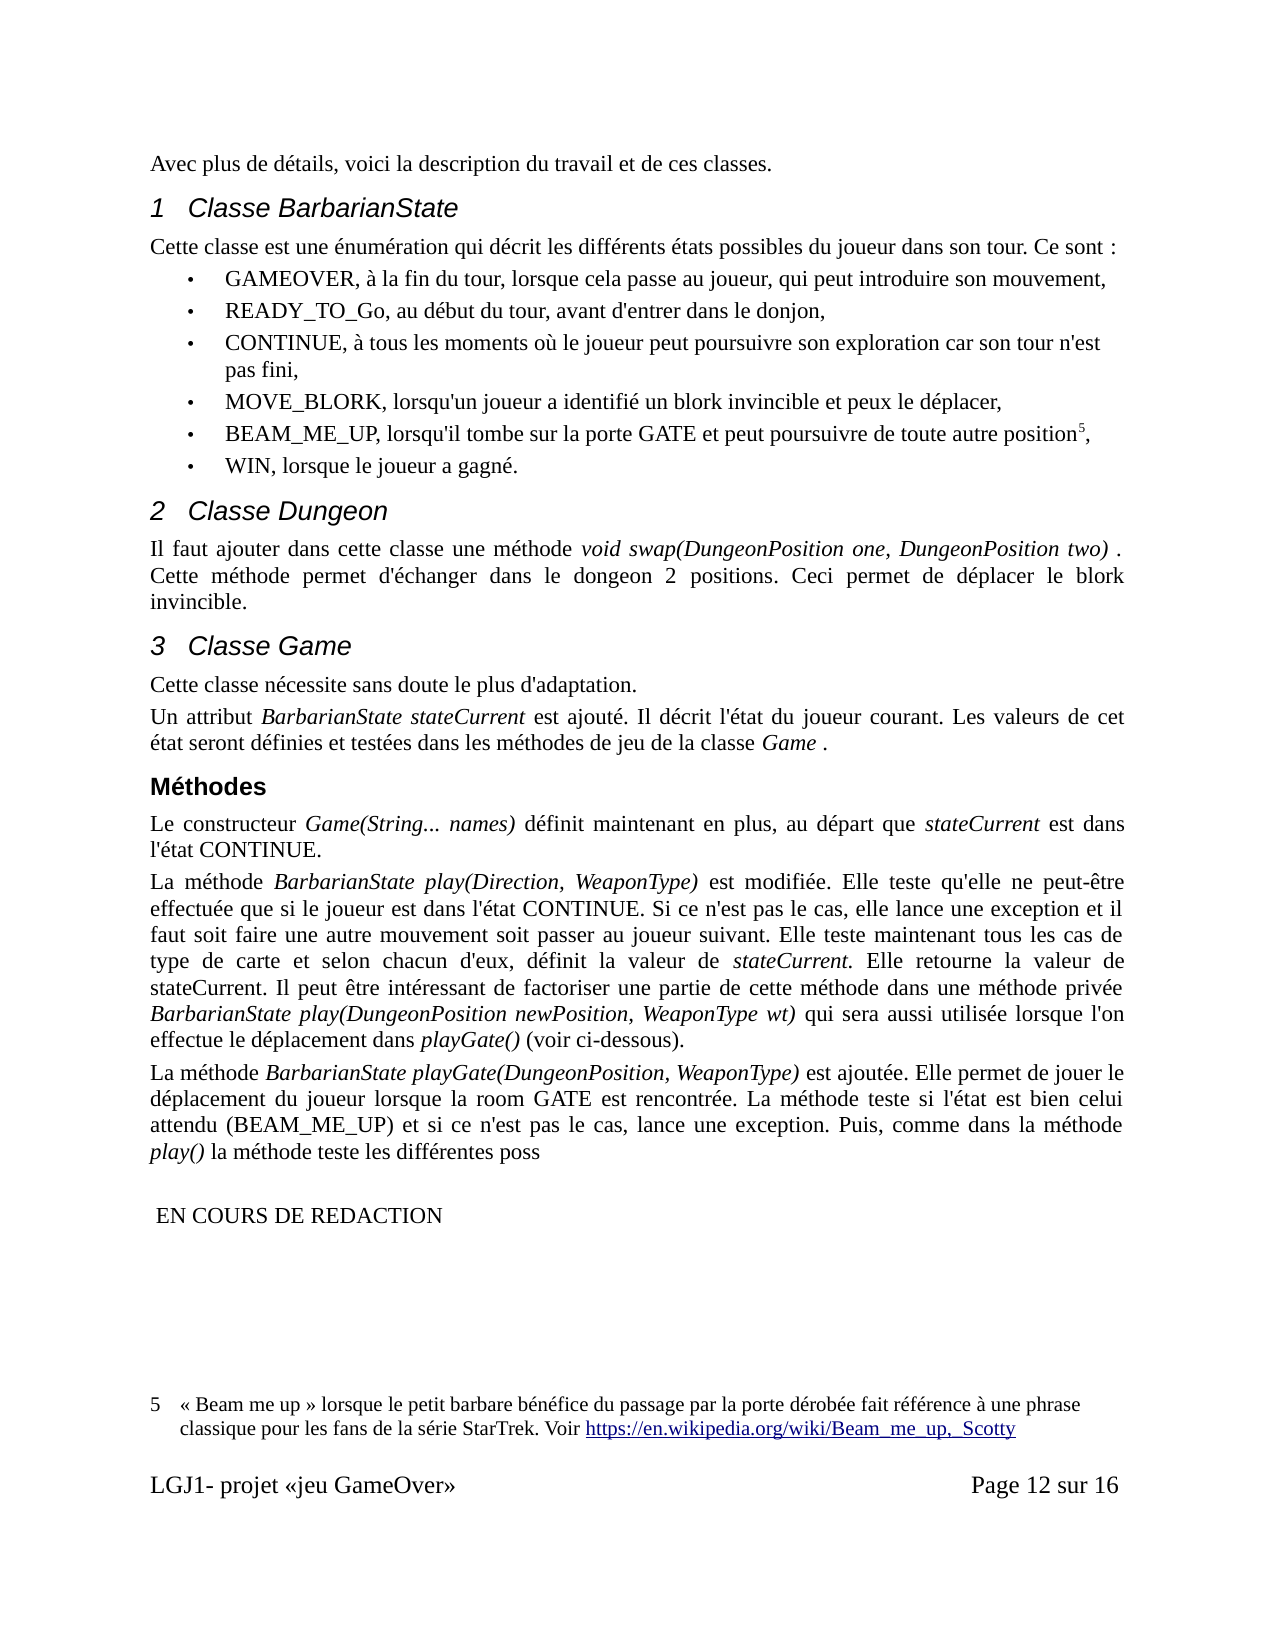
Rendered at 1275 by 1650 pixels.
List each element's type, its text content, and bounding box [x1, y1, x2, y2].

list MOVE_BLORK, lorsqu'un joueur a identifié un blork invincible et peux le déplacer, [187, 388, 1125, 414]
text Le constructeur Game(String... names) définit maintenant en plus, au départ que stateCurrent est dans l'état CONTINUE. [150, 810, 1125, 863]
text Il faut ajouter dans cette classe une méthode void swap(DungeonPosition one, DungeonPosition two) . Cette méthode permet d'échanger dans le dongeon 2 positions. Ceci permet de déplacer le blork invincible. [150, 535, 1125, 614]
subtitle Classe BarbarianState [150, 192, 1125, 223]
text Cette classe est une énumération qui décrit les différents états possibles du joueur dans son tour. Ce sont : [150, 233, 1125, 259]
subtitle Classe Dungeon [150, 495, 1125, 526]
text EN COURS DE REDACTION [150, 1202, 1125, 1228]
text La méthode BarbarianState play(Direction, WeaponType) est modifiée. Elle teste qu'elle ne peut-être effectuée que si le joueur est dans l'état CONTINUE. Si ce n'est pas le cas, elle lance une exception et il faut soit faire une autre mouvement soit passer au joueur suivant. Elle teste maintenant tous les cas de type de carte et selon chacun d'eux, définit la valeur de stateCurrent. Elle retourne la valeur de stateCurrent. Il peut être intéressant de factoriser une partie de cette méthode dans une méthode privée BarbarianState play(DungeonPosition newPosition, WeaponType wt) qui sera aussi utilisée lorsque l'on effectue le déplacement dans playGate() (voir ci-dessous). [150, 868, 1125, 1053]
subtitle Classe Game [150, 630, 1125, 662]
list BEAM_ME_UP, lorsqu'il tombe sur la porte GATE et peut poursuivre de toute autre position, [187, 420, 1125, 447]
text Avec plus de détails, voici la description du travail et de ces classes. [150, 150, 1125, 176]
text Un attribut BarbarianState stateCurrent est ajouté. Il décrit l'état du joueur courant. Les valeurs de cet état seront définies et testées dans les méthodes de jeu de la classe Game . [150, 703, 1125, 756]
list WIN, lorsque le joueur a gagné. [187, 452, 1125, 479]
text La méthode BarbarianState playGate(DungeonPosition, WeaponType) est ajoutée. Elle permet de jouer le déplacement du joueur lorsque la room GATE est rencontrée. La méthode teste si l'état est bien celui attendu (BEAM_ME_UP) et si ce n'est pas le cas, lance une exception. Puis, comme dans la méthode play() la méthode teste les différentes poss [150, 1059, 1125, 1164]
list « Beam me up » lorsque le petit barbare bénéfice du passage par la porte dérobée fait référence à une phrase classique pour les fans de la série StarTrek. Voir https://en.wikipedia.org/wiki/Beam_me_up,_Scotty [150, 1392, 1125, 1440]
list CONTINUE, à tous les moments où le joueur peut poursuivre son exploration car son tour n'est pas fini, [187, 329, 1125, 382]
text Cette classe nécessite sans doute le plus d'adaptation. [150, 671, 1125, 697]
subtitle Méthodes [150, 772, 1125, 801]
list GAMEOVER, à la fin du tour, lorsque cela passe au joueur, qui peut introduire son mouvement, [187, 265, 1125, 291]
list READY_TO_Go, au début du tour, avant d'entrer dans le donjon, [187, 297, 1125, 324]
